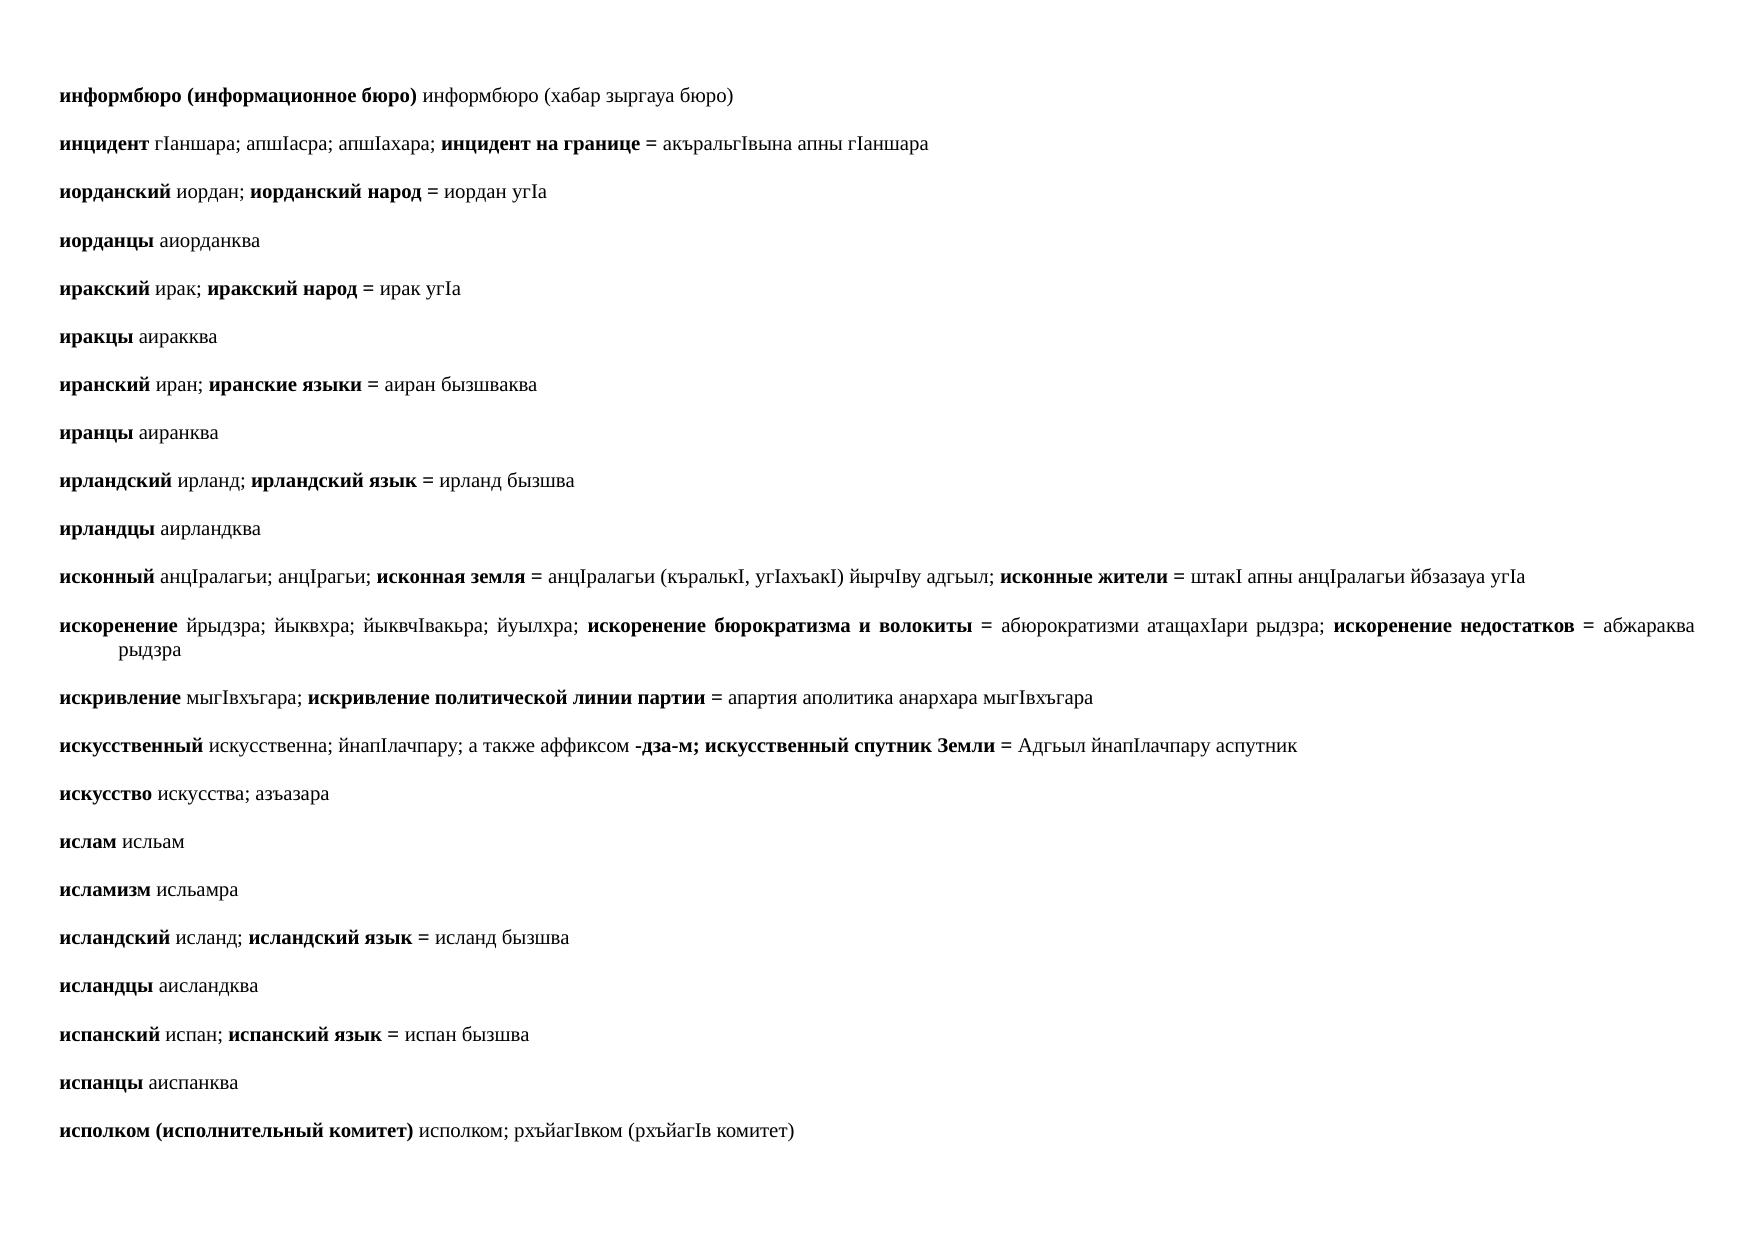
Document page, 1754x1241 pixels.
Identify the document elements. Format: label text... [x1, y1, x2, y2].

text ислам исльам [59, 829, 1695, 853]
text информбюро (информационное бюро) информбюро (хабар зыргауа бюро) [59, 83, 1695, 107]
text искоренение йрыдзра; йыквхра; йыквчIвакьра; йуылхра; искоренение бюрократизма и волокиты = абюрократизми атащахIари рыдзра; искоренение недостатков = абжараква рыдзра [59, 612, 1695, 661]
text исландцы аисландква [59, 973, 1695, 997]
text исландский исланд; исландский язык = исланд бызшва [59, 925, 1695, 949]
text инцидент гIаншара; апшIасра; апшIахара; инцидент на границе = акъральгIвына апны гIаншара [59, 131, 1695, 155]
text исламизм исльамра [59, 877, 1695, 901]
text исконный анцIралагьи; анцIрагьи; исконная земля = анцIралагьи (къралькI, угIахъакI) йырчIву адгьыл; исконные жители = штакI апны анцIралагьи йбзазауа угIа [59, 564, 1695, 588]
text исполком (исполнительный комитет) исполком; рхъйагIвком (рхъйагIв комитет) [59, 1118, 1695, 1142]
text искусственный искусственна; йнапIлачпару; а также аффиксом -дза-м; искусственный спутник Земли = Адгьыл йнапIлачпару аспутник [59, 733, 1695, 757]
text ирландцы аирландква [59, 516, 1695, 540]
text искривление мыгIвхъгара; искривление политической линии партии = апартия аполитика анархара мыгIвхъгара [59, 685, 1695, 709]
text иорданский иордан; иорданский народ = иордан угIа [59, 179, 1695, 203]
text испанцы аиспанква [59, 1070, 1695, 1094]
text испанский испан; испанский язык = испан бызшва [59, 1022, 1695, 1046]
text иорданцы аиорданква [59, 227, 1695, 252]
text иракцы аиракква [59, 324, 1695, 348]
text иранский иран; иранские языки = аиран бызшваква [59, 372, 1695, 396]
text ирландский ирланд; ирландский язык = ирланд бызшва [59, 468, 1695, 492]
text иранцы аиранква [59, 420, 1695, 444]
text иракский ирак; иракский народ = ирак угIа [59, 276, 1695, 300]
text искусство искусства; азъазара [59, 781, 1695, 805]
